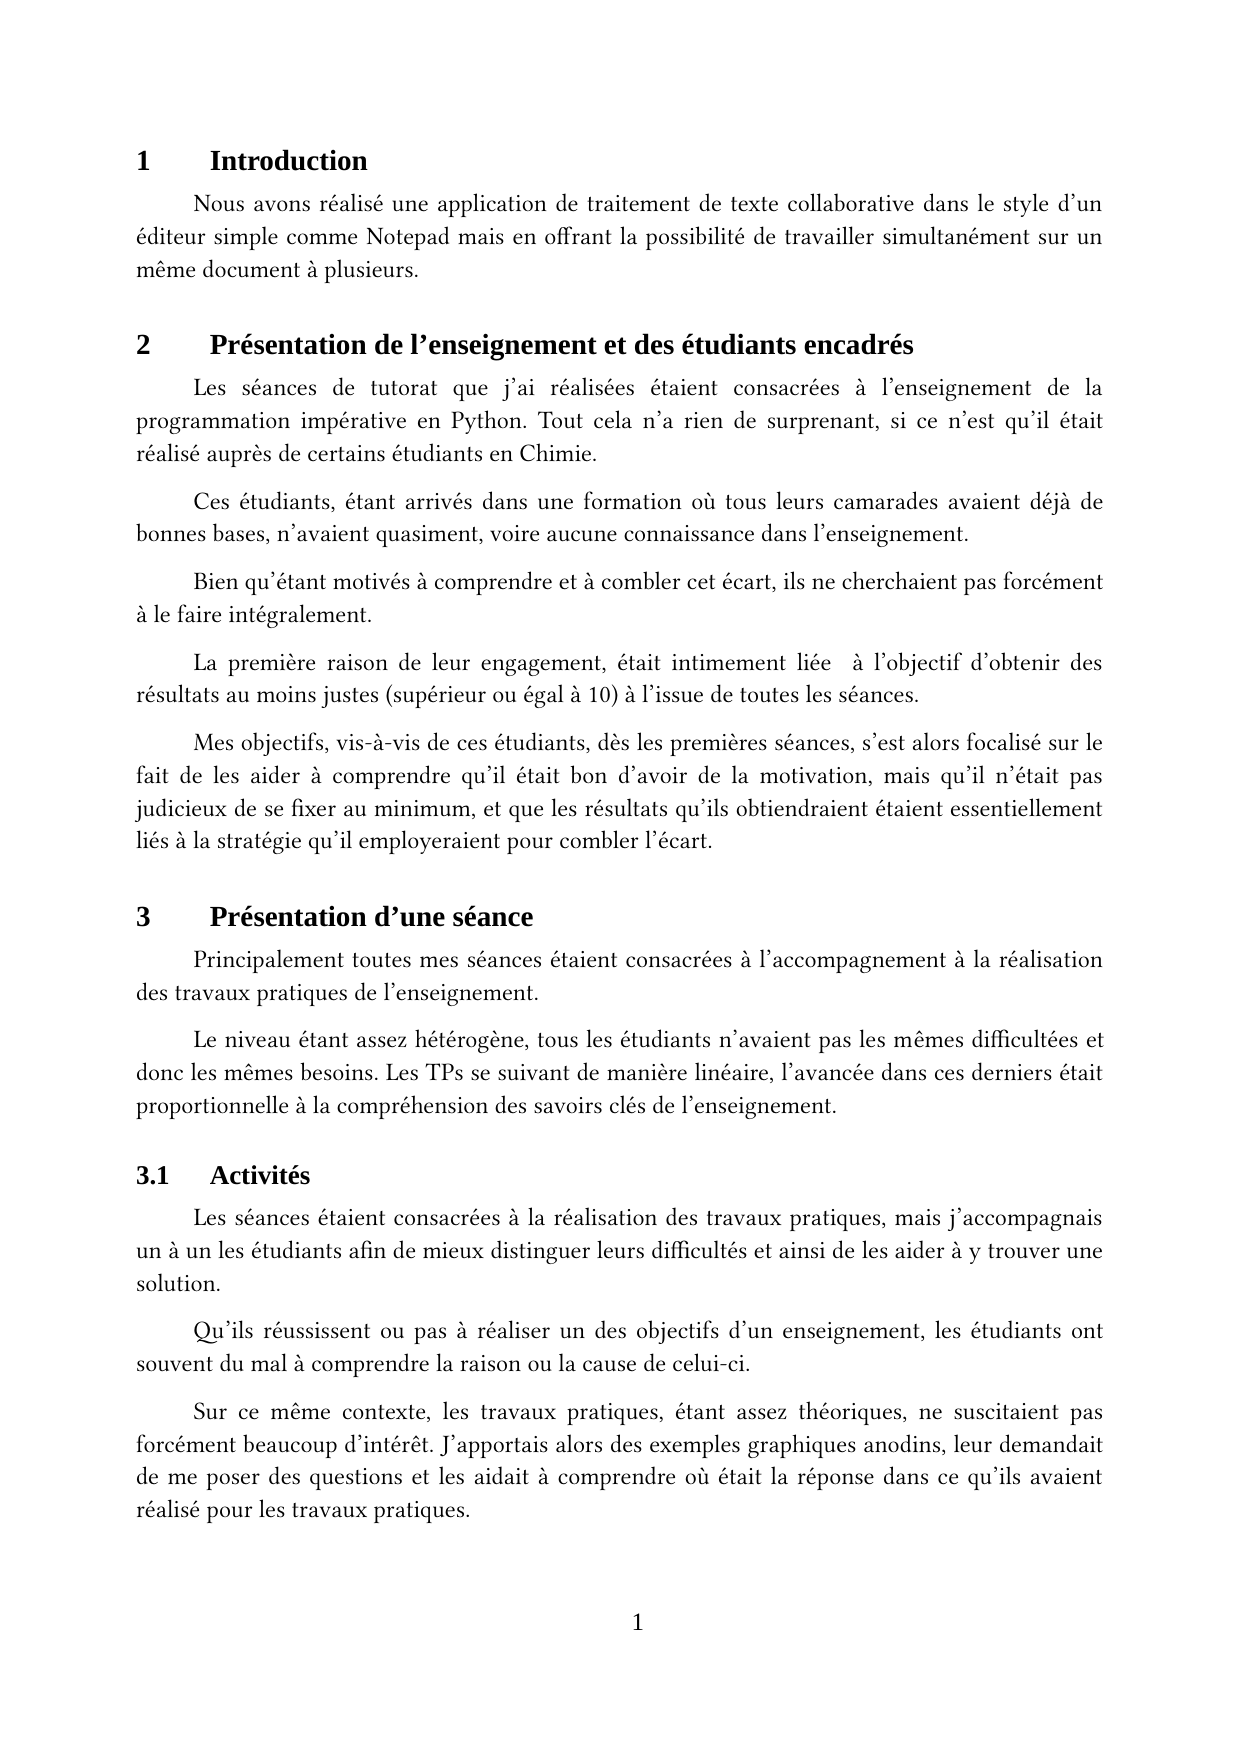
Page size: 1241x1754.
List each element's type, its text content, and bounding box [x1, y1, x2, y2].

text Principalement toutes mes séances étaient consacrées à l’accompagnement à la réalisation des travaux pratiques de l’enseignement. [136, 945, 1104, 1006]
text La première raison de leur engagement, était intimement liée à l’objectif d’obtenir des résultats au moins justes (supérieur ou égal à 10) à l’issue de toutes les séances. [136, 647, 1104, 709]
text Les séances étaient consacrées à la réalisation des travaux pratiques, mais j’accompagnais un à un les étudiants afin de mieux distinguer leurs difficultés et ainsi de les aider à y trouver une solution. [136, 1203, 1104, 1297]
subtitle Introduction [136, 143, 1104, 177]
text Ces étudiants, étant arrivés dans une formation où tous leurs camarades avaient déjà de bonnes bases, n’avaient quasiment, voire aucune connaissance dans l’enseignement. [136, 487, 1104, 548]
subtitle Activités [136, 1159, 1104, 1191]
text Nous avons réalisé une application de traitement de texte collaborative dans le style d’un éditeur simple comme Notepad mais en offrant la possibilité de travailler simultanément sur un même document à plusieurs. [136, 189, 1104, 283]
text Sur ce même contexte, les travaux pratiques, étant assez théoriques, ne suscitaient pas forcément beaucoup d’intérêt. J’apportais alors des exemples graphiques anodins, leur demandait de me poser des questions et les aidait à comprendre où était la réponse dans ce qu’ils avaient réalisé pour les travaux pratiques. [136, 1397, 1104, 1524]
text Bien qu’étant motivés à comprendre et à combler cet écart, ils ne cherchaient pas forcément à le faire intégralement. [136, 567, 1104, 628]
text Les séances de tutorat que j’ai réalisées étaient consacrées à l’enseignement de la programmation impérative en Python. Tout cela n’a rien de surprenant, si ce n’est qu’il était réalisé auprès de certains étudiants en Chimie. [136, 373, 1104, 468]
text Le niveau étant assez hétérogène, tous les étudiants n’avaient pas les mêmes difficultées et donc les mêmes besoins. Les TPs se suivant de manière linéaire, l’avancée dans ces derniers était proportionnelle à la compréhension des savoirs clés de l’enseignement. [136, 1025, 1104, 1119]
subtitle Présentation de l’enseignement et des étudiants encadrés [136, 327, 1104, 361]
text Qu’ils réussissent ou pas à réaliser un des objectifs d’un enseignement, les étudiants ont souvent du mal à comprendre la raison ou la cause de celui-ci. [136, 1316, 1104, 1378]
text Mes objectifs, vis-à-vis de ces étudiants, dès les premières séances, s’est alors focalisé sur le fait de les aider à comprendre qu’il était bon d’avoir de la motivation, mais qu’il n’était pas judicieux de se fixer au minimum, et que les résultats qu’ils obtiendraient étaient essentiellement liés à la stratégie qu’il employeraient pour combler l’écart. [136, 728, 1104, 855]
subtitle Présentation d’une séance [136, 899, 1104, 932]
